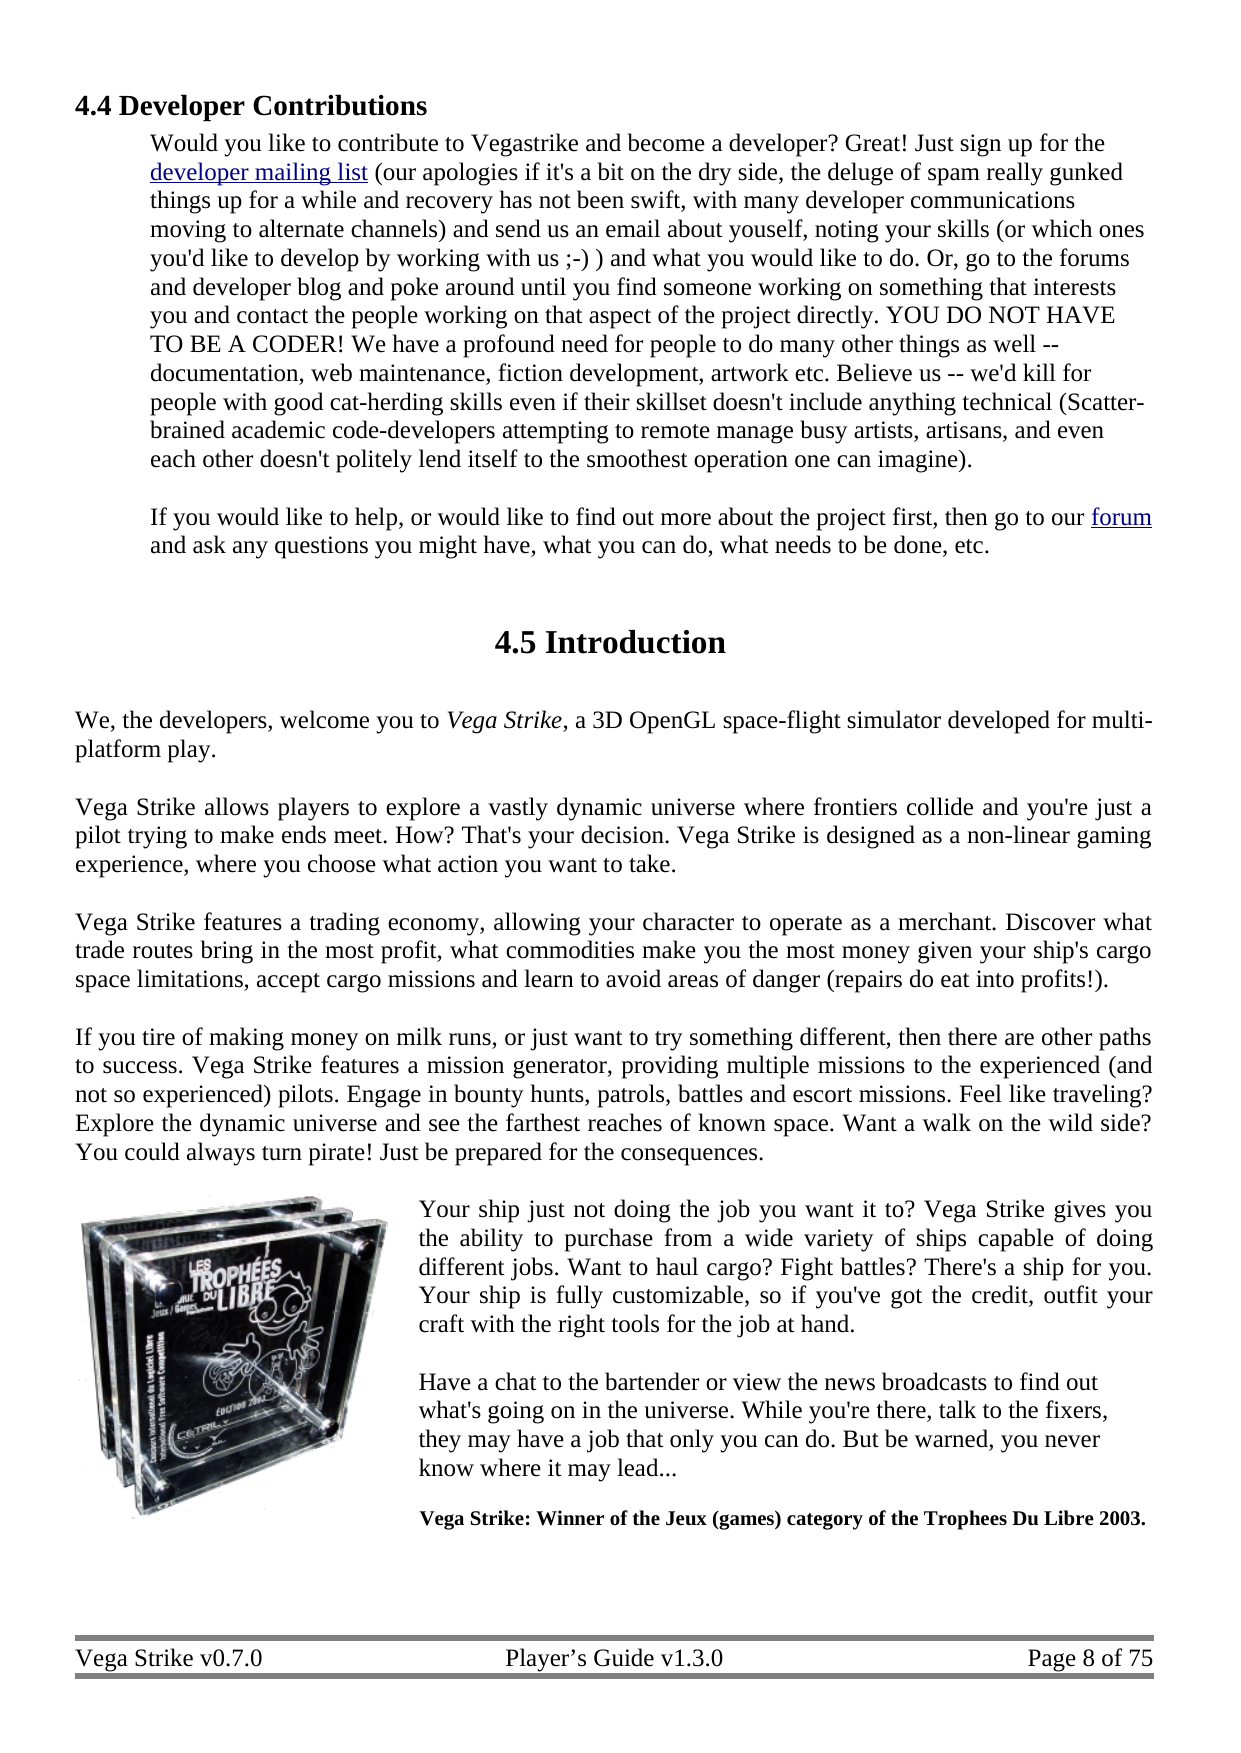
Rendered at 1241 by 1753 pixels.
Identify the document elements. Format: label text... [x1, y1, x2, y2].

text Have a chat to the bartender or view the news broadcasts to find out what's going on in the universe. While you're there, talk to the fixers, they may have a job that only you can do. But be warned, you never know where it may lead... [400, 1367, 1154, 1482]
subtitle 4.4 Developer Contributions [75, 88, 1154, 122]
text We, the developers, welcome you to Vega Strike, a 3D OpenGL space-flight simulator developed for multi-platform play. [75, 705, 1154, 763]
text Vega Strike: Winner of the Jeux (games) category of the Trophees Du Libre 2003. [419, 1506, 1154, 1530]
text Your ship just not doing the job you want it to? Vega Strike gives you the ability to purchase from a wide variety of ships capable of doing different jobs. Want to haul cargo? Fight battles? There's a ship for you. Your ship is fully customizable, so if you've got the credit, outfit your craft with the right tools for the job at hand. [400, 1194, 1154, 1338]
subtitle 4.5 Introduction [75, 622, 1154, 699]
text If you tire of making money on milk runs, or just want to try something different, then there are other paths to success. Vega Strike features a mission generator, providing multiple missions to the experienced (and not so experienced) pilots. Engage in bounty hunts, patrols, battles and escort missions. Feel like traveling? Explore the dynamic universe and see the farthest reaches of known space. Want a walk on the wild side? You could always turn pirate! Just be prepared for the consequences. [75, 1022, 1154, 1165]
text Would you like to contribute to Vegastrike and become a developer? Great! Just sign up for the developer mailing list (our apologies if it's a bit on the dry side, the deluge of spam really gunked things up for a while and recovery has not been swift, with many developer communications moving to alternate channels) and send us an email about youself, noting your skills (or which ones you'd like to develop by working with us ;-) ) and what you would like to do. Or, go to the forums and developer blog and poke around until you find someone working on something that interests you and contact the people working on that aspect of the project directly. YOU DO NOT HAVE TO BE A CODER! We have a profound need for people to do many other things as well -- documentation, web maintenance, fiction development, artwork etc. Believe us -- we'd kill for people with good cat-herding skills even if their skillset doesn't include anything technical (Scatter-brained academic code-developers attempting to remote manage busy artists, artisans, and even each other doesn't politely lend itself to the smoothest operation one can imagine). If you would like to help, or would like to find out more about the project first, then go to our forum and ask any questions you might have, what you can do, what needs to be done, etc. [150, 128, 1154, 559]
text Vega Strike features a trading economy, allowing your character to operate as a merchant. Discover what trade routes bring in the most profit, what commodities make you the most money given your ship's cargo space limitations, accept cargo missions and learn to avoid areas of danger (repairs do eat into profits!). [75, 907, 1154, 993]
picture [75, 1194, 400, 1519]
text Vega Strike allows players to explore a vastly dynamic universe where frontiers collide and you're just a pilot trying to make ends meet. How? That's your decision. Vega Strike is designed as a non-linear gaming experience, where you choose what action you want to take. [75, 792, 1154, 878]
